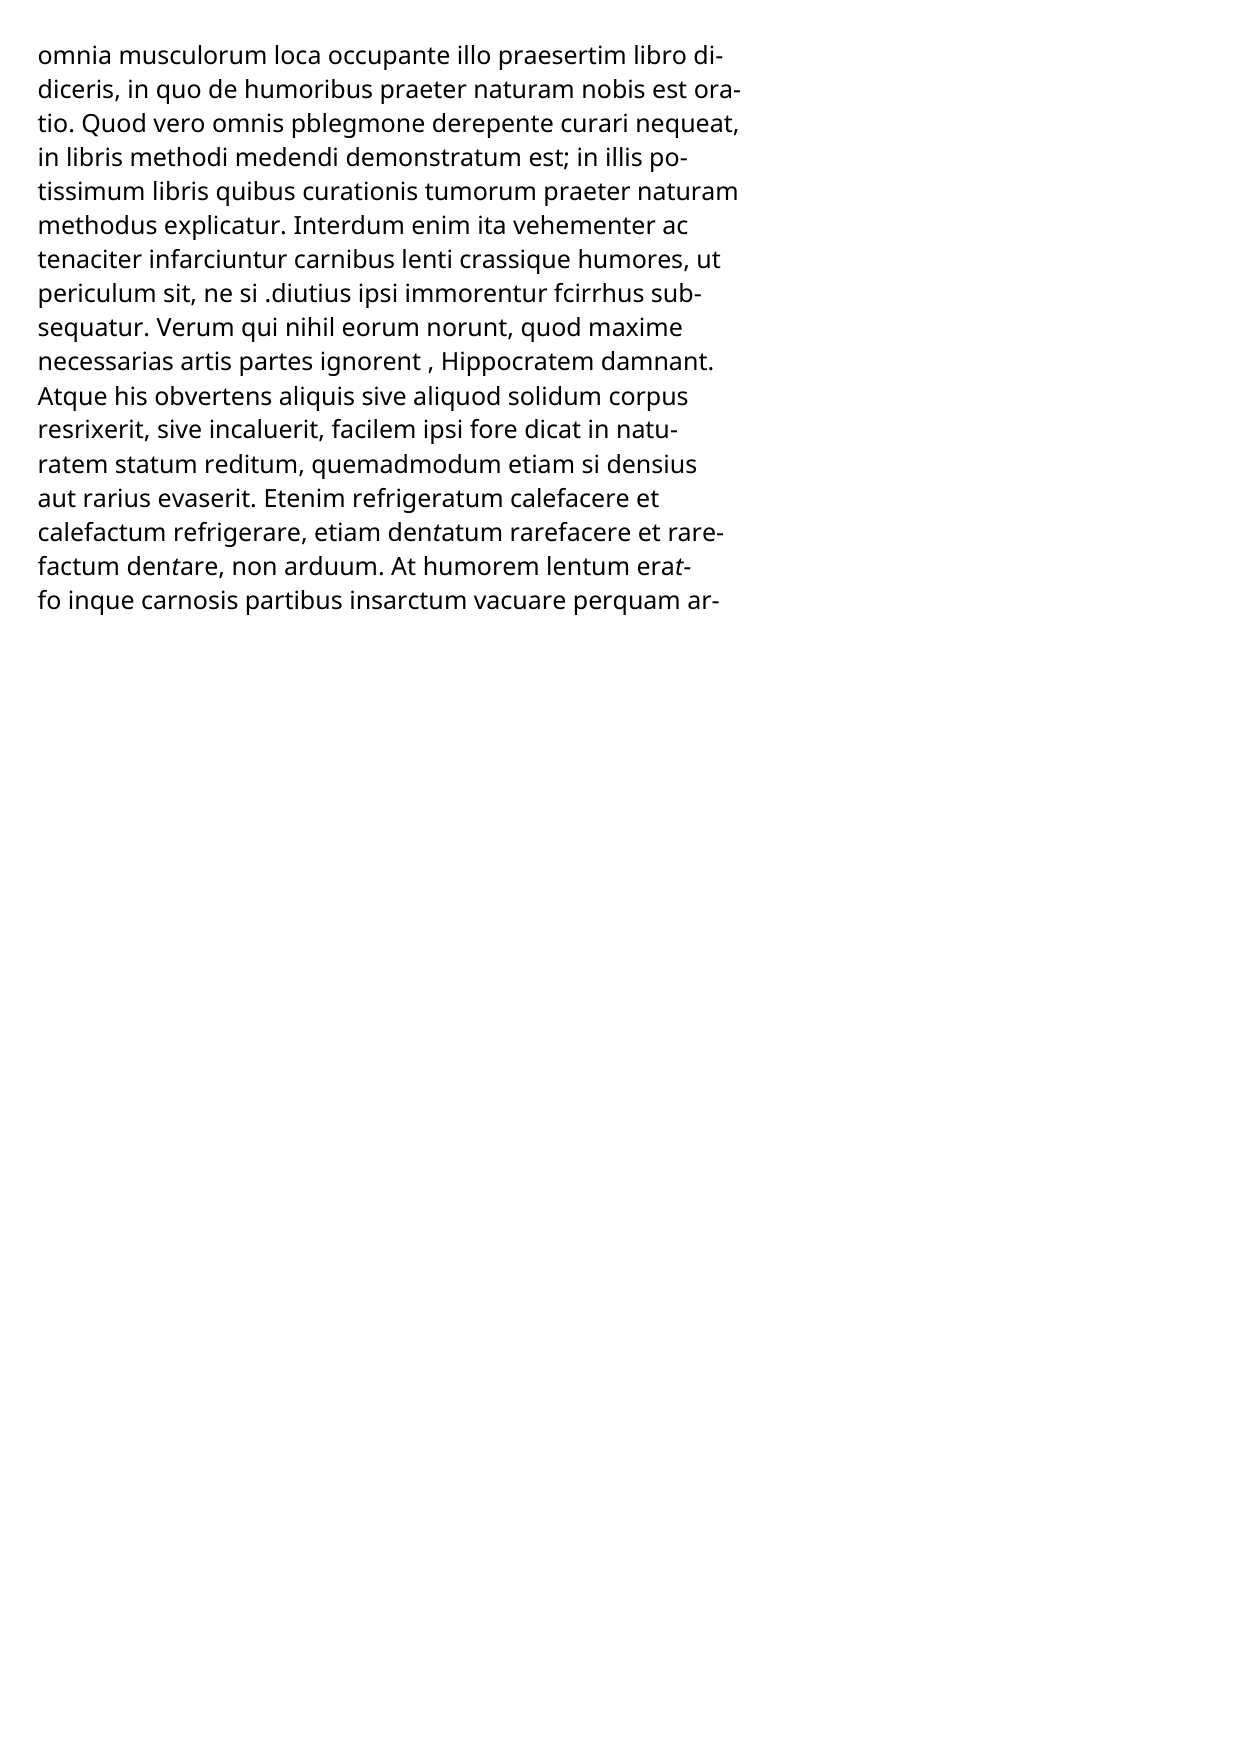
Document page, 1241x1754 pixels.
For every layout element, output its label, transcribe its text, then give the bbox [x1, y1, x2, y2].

text omnia musculorum loca occupante illo praesertim libro di- diceris, in quo de humoribus praeter naturam nobis est ora- tio. Quod vero omnis pblegmone derepente curari nequeat, in libris methodi medendi demonstratum est; in illis po- tissimum libris quibus curationis tumorum praeter naturam methodus explicatur. Interdum enim ita vehementer ac tenaciter infarciuntur carnibus lenti crassique humores, ut periculum sit, ne si .diutius ipsi immorentur fcirrhus sub- sequatur. Verum qui nihil eorum norunt, quod maxime necessarias artis partes ignorent , Hippocratem damnant. Atque his obvertens aliquis sive aliquod solidum corpus resrixerit, sive incaluerit, facilem ipsi fore dicat in natu- ratem statum reditum, quemadmodum etiam si densius aut rarius evaserit. Etenim refrigeratum calefacere et calefactum refrigerare, etiam dentatum rarefacere et rare- factum dentare, non arduum. At humorem lentum erat- fo inque carnosis partibus insarctum vacuare perquam ar- [37, 37, 1203, 617]
